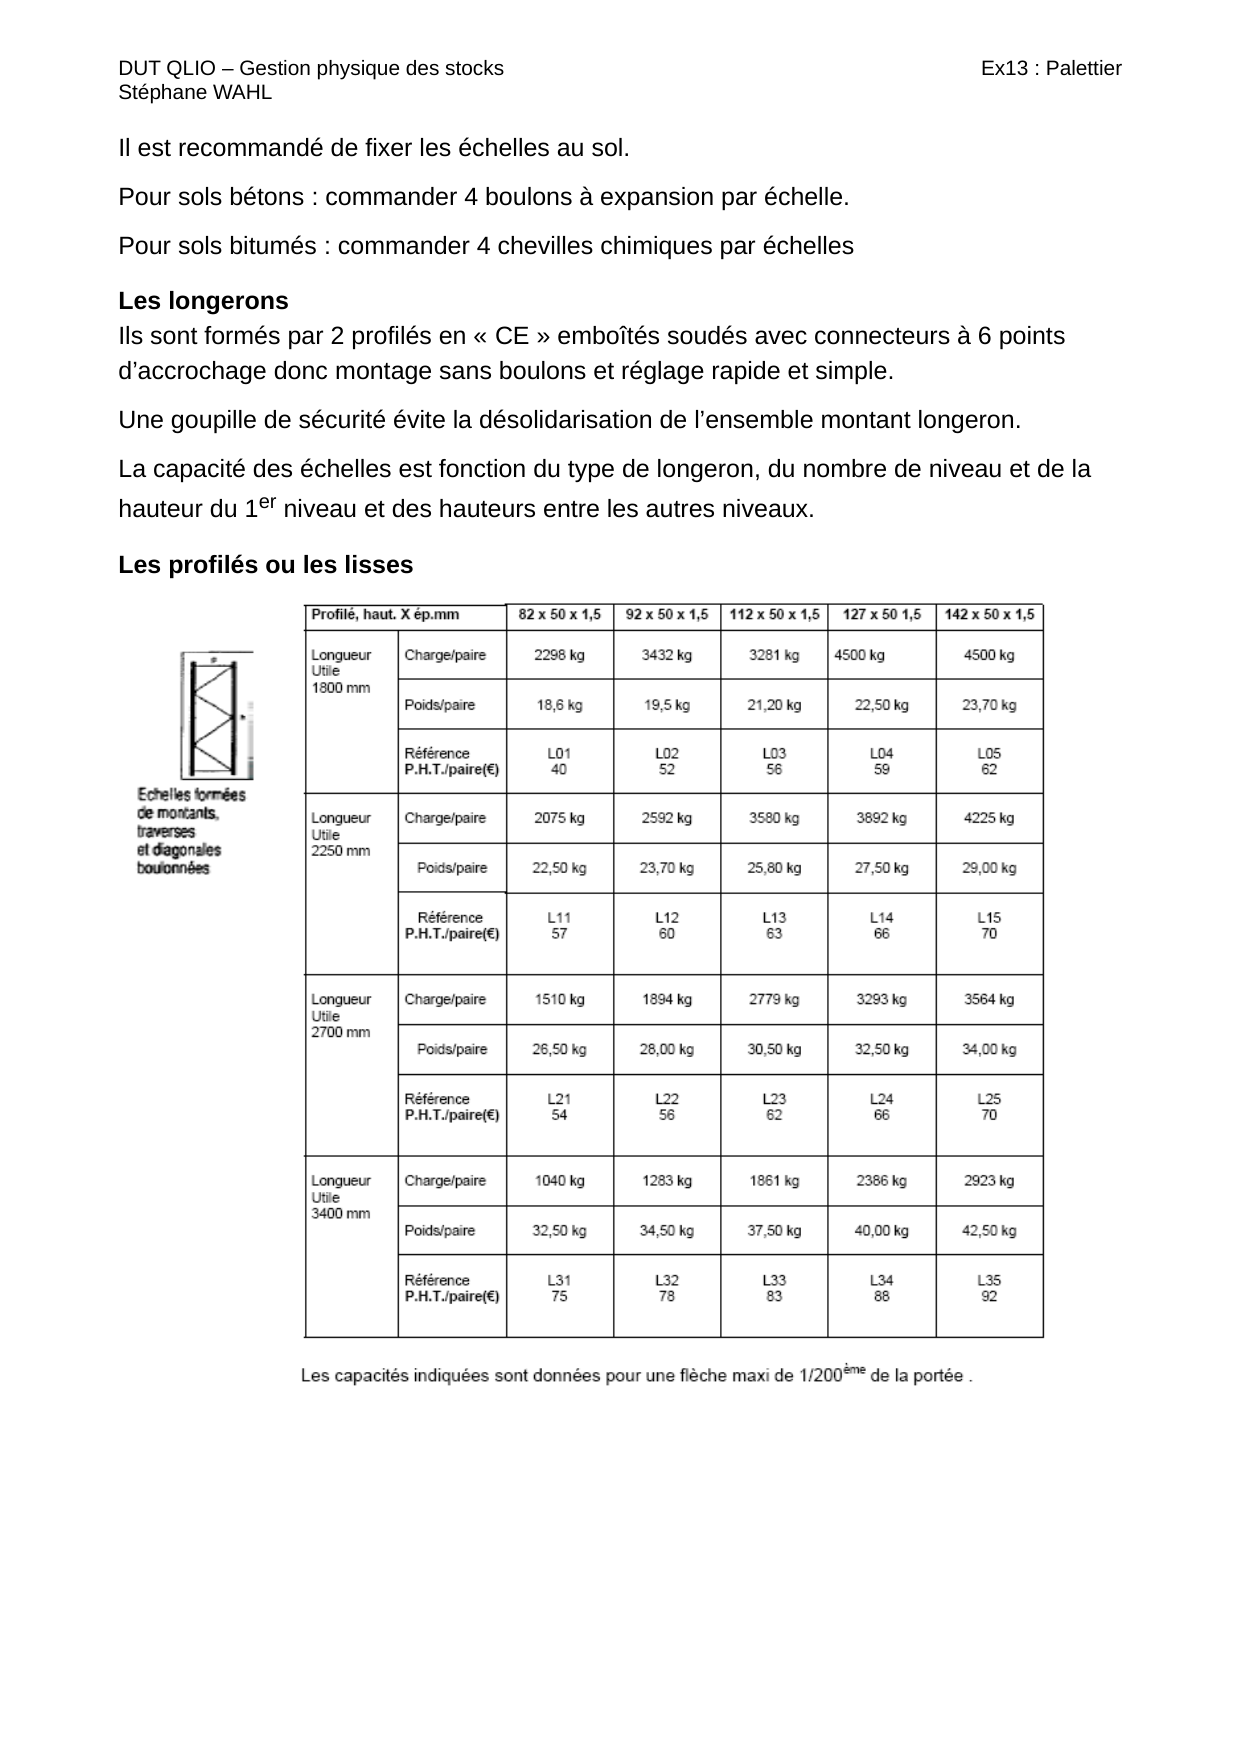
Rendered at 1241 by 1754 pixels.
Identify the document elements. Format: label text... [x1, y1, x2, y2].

subtitle Les longerons [118, 286, 1122, 315]
subtitle Les profilés ou les lisses [118, 550, 1122, 579]
text Pour sols bétons : commander 4 boulons à expansion par échelle. [118, 182, 1122, 211]
text Ils sont formés par 2 profilés en « CE » emboîtés soudés avec connecteurs à 6 points d’accrochage donc montage sans boulons et réglage rapide et simple. [118, 321, 1122, 384]
text Pour sols bitumés : commander 4 chevilles chimiques par échelles [118, 231, 1122, 260]
text Une goupille de sécurité évite la désolidarisation de l’ensemble montant longeron. [118, 405, 1122, 433]
text La capacité des échelles est fonction du type de longeron, du nombre de niveau et de la hauteur du 1er niveau et des hauteurs entre les autres niveaux. [118, 454, 1122, 523]
text Il est recommandé de fixer les échelles au sol. [118, 133, 1122, 162]
